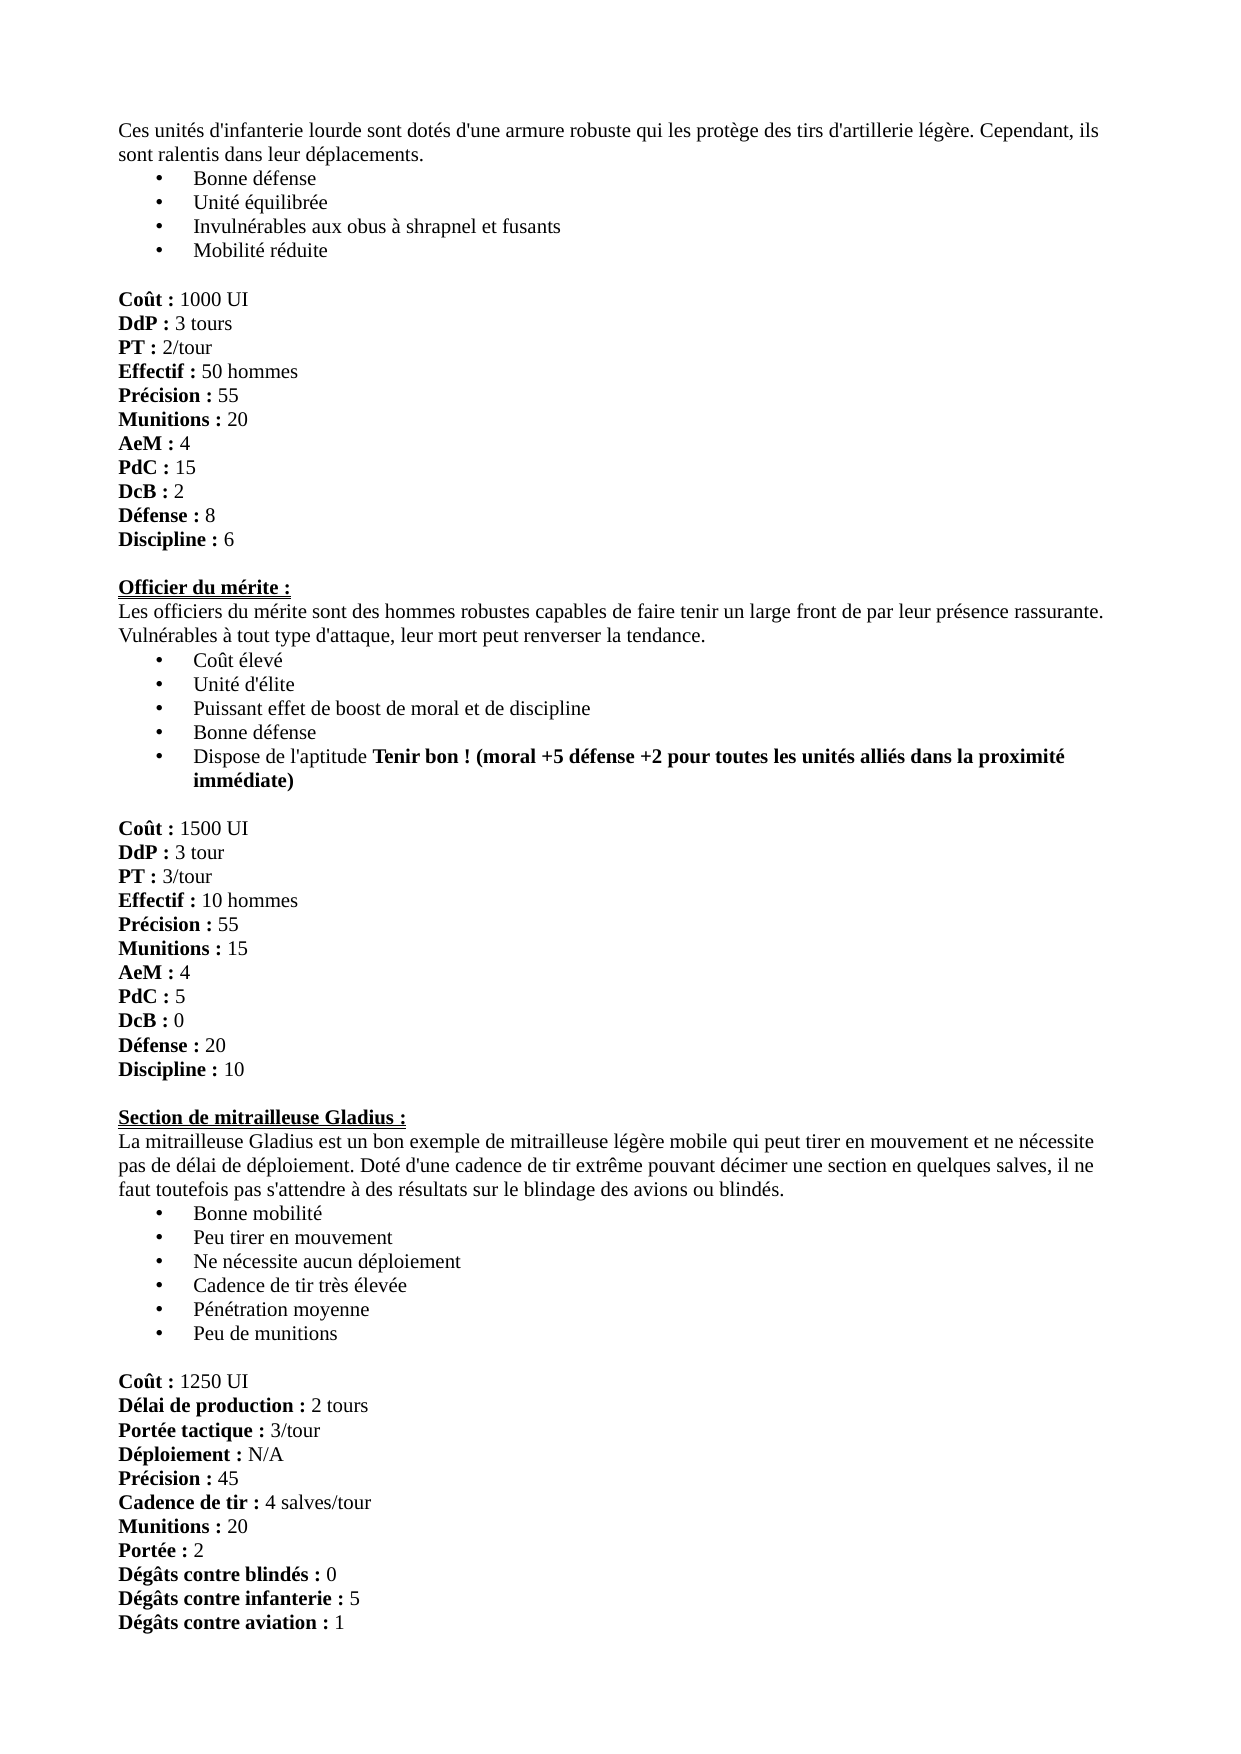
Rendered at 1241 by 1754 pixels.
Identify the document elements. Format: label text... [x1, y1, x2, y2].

text Coût : 1500 UI [118, 816, 1122, 840]
list Bonne défense [156, 166, 1122, 190]
text Munitions : 15 [118, 936, 1122, 960]
text Effectif : 10 hommes [118, 888, 1122, 912]
list Peu tirer en mouvement [156, 1225, 1122, 1249]
list Puissant effet de boost de moral et de discipline [156, 696, 1122, 720]
text Dégâts contre aviation : 1 [118, 1610, 1122, 1634]
text Précision : 55 [118, 912, 1122, 936]
text Défense : 8 [118, 503, 1122, 527]
text Coût : 1000 UI [118, 287, 1122, 311]
text Défense : 20 [118, 1032, 1122, 1057]
text Les officiers du mérite sont des hommes robustes capables de faire tenir un large front de par leur présence rassurante. Vulnérables à tout type d'attaque, leur mort peut renverser la tendance. [118, 599, 1122, 647]
text Effectif : 50 hommes [118, 359, 1122, 383]
text Discipline : 6 [118, 527, 1122, 551]
text DcB : 2 [118, 479, 1122, 503]
text PdC : 5 [118, 984, 1122, 1008]
text PT : 2/tour [118, 335, 1122, 359]
text Portée : 2 [118, 1538, 1122, 1562]
text Munitions : 20 [118, 1514, 1122, 1538]
text Précision : 55 [118, 383, 1122, 407]
text Cadence de tir : 4 salves/tour [118, 1490, 1122, 1514]
text AeM : 4 [118, 431, 1122, 455]
text Dégâts contre blindés : 0 [118, 1562, 1122, 1586]
text Déploiement : N/A [118, 1442, 1122, 1466]
text Munitions : 20 [118, 407, 1122, 431]
list Coût élevé [156, 647, 1122, 672]
text Discipline : 10 [118, 1057, 1122, 1081]
list Mobilité réduite [156, 238, 1122, 262]
list Bonne mobilité [156, 1201, 1122, 1225]
text PT : 3/tour [118, 864, 1122, 888]
text DdP : 3 tours [118, 311, 1122, 335]
list Ne nécessite aucun déploiement [156, 1249, 1122, 1273]
text Dégâts contre infanterie : 5 [118, 1586, 1122, 1610]
list Bonne défense [156, 720, 1122, 744]
list Unité équilibrée [156, 190, 1122, 214]
list Peu de munitions [156, 1321, 1122, 1345]
list Dispose de l'aptitude Tenir bon ! (moral +5 défense +2 pour toutes les unités alliés dans la proximité immédiate) [156, 744, 1122, 792]
text Officier du mérite : [118, 575, 1122, 599]
text Délai de production : 2 tours [118, 1393, 1122, 1417]
list Invulnérables aux obus à shrapnel et fusants [156, 214, 1122, 238]
text DdP : 3 tour [118, 840, 1122, 864]
list Cadence de tir très élevée [156, 1273, 1122, 1297]
text DcB : 0 [118, 1008, 1122, 1032]
text Section de mitrailleuse Gladius : [118, 1105, 1122, 1129]
text Ces unités d'infanterie lourde sont dotés d'une armure robuste qui les protège des tirs d'artillerie légère. Cependant, ils sont ralentis dans leur déplacements. [118, 118, 1122, 166]
text Coût : 1250 UI [118, 1369, 1122, 1393]
list Pénétration moyenne [156, 1297, 1122, 1321]
text AeM : 4 [118, 960, 1122, 984]
list Unité d'élite [156, 672, 1122, 696]
text Précision : 45 [118, 1466, 1122, 1490]
text Portée tactique : 3/tour [118, 1417, 1122, 1442]
text La mitrailleuse Gladius est un bon exemple de mitrailleuse légère mobile qui peut tirer en mouvement et ne nécessite pas de délai de déploiement. Doté d'une cadence de tir extrême pouvant décimer une section en quelques salves, il ne faut toutefois pas s'attendre à des résultats sur le blindage des avions ou blindés. [118, 1129, 1122, 1201]
text PdC : 15 [118, 455, 1122, 479]
